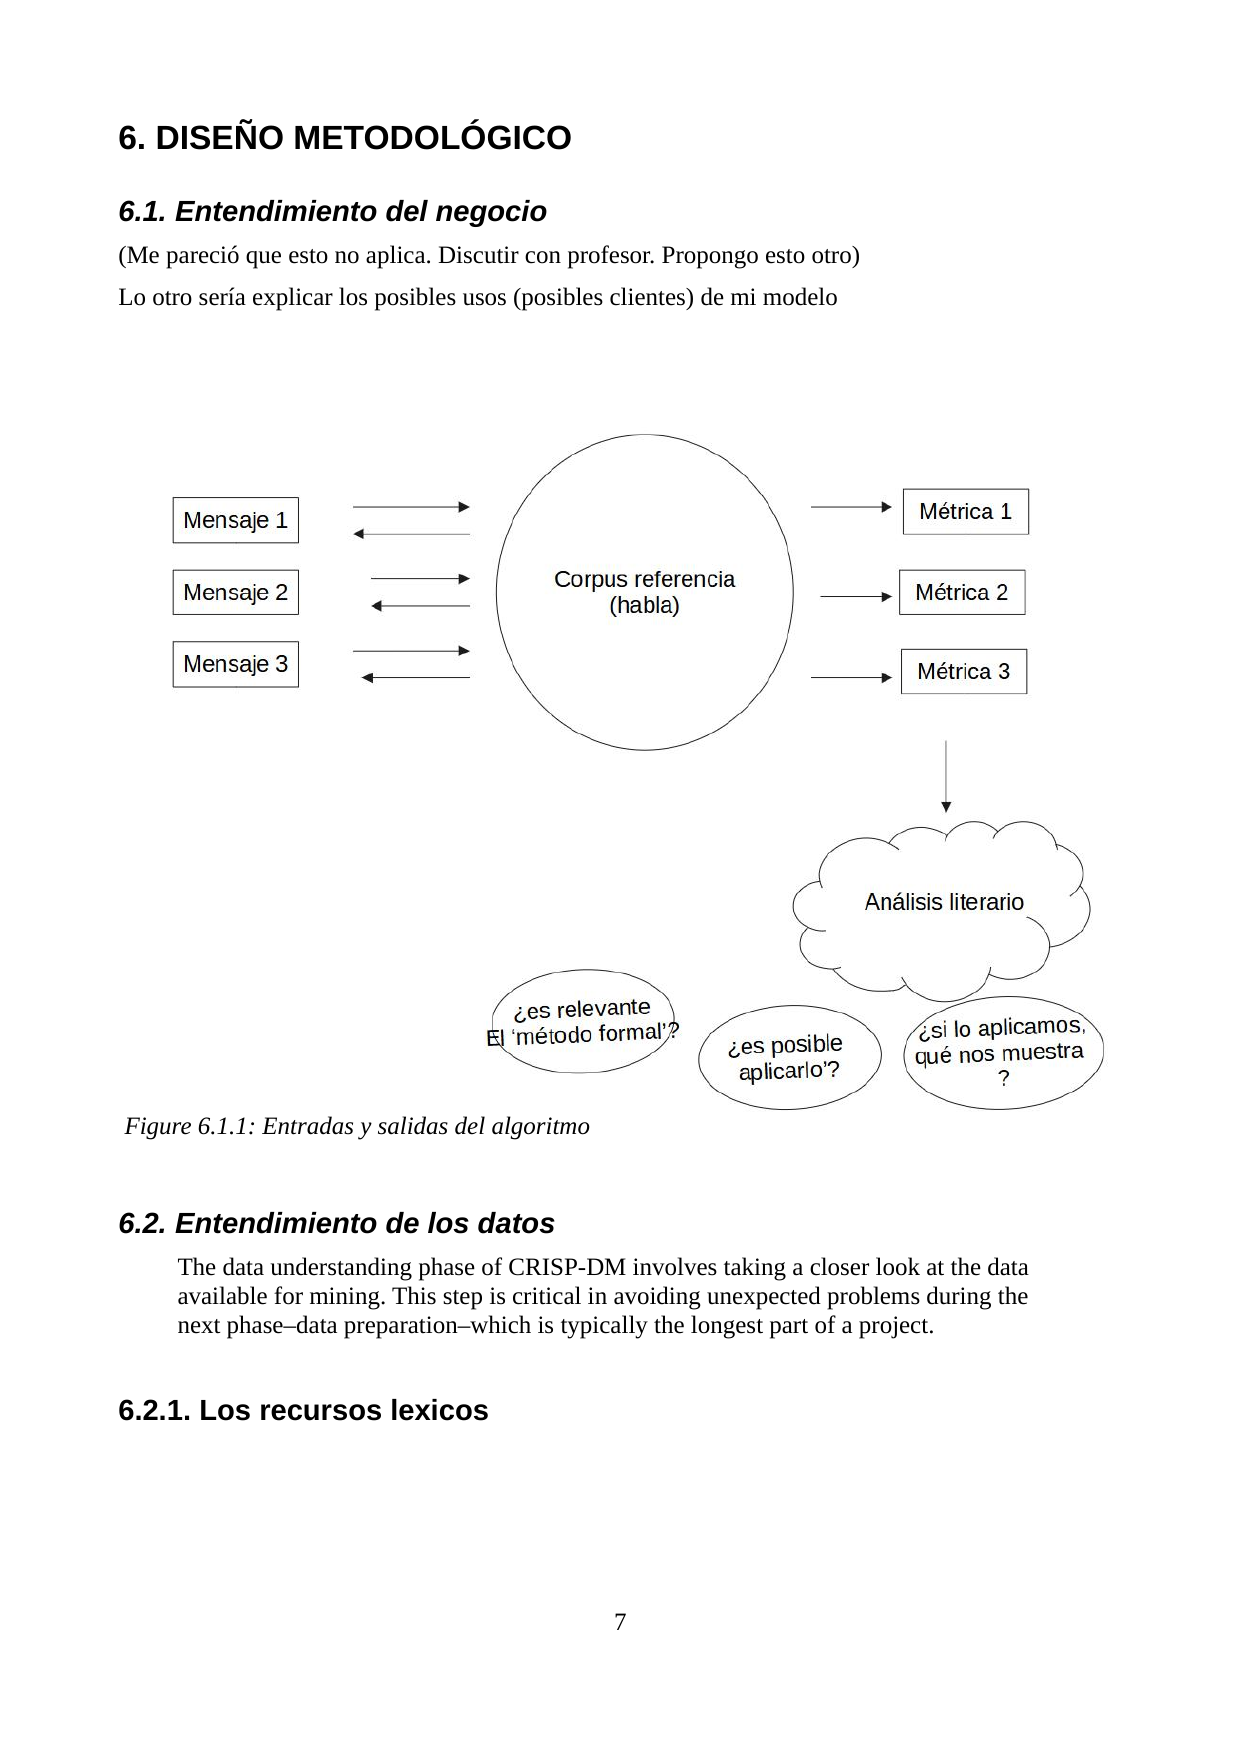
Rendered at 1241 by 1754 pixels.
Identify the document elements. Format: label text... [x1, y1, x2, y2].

text Lo otro sería explicar los posibles usos (posibles clientes) de mi modelo [118, 282, 1122, 310]
subtitle Entendimiento del negocio [118, 194, 1122, 228]
subtitle Entendimiento de los datos [118, 1206, 1122, 1240]
text The data understanding phase of CRISP-DM involves taking a closer look at the data available for mining. This step is critical in avoiding unexpected problems during the next phase–data preparation–which is typically the longest part of a project. [177, 1252, 1063, 1338]
subtitle Los recursos lexicos [118, 1393, 1122, 1427]
text (Me pareció que esto no aplica. Discutir con profesor. Propongo esto otro) [118, 240, 1122, 269]
subtitle DISEÑO METODOLÓGICO [118, 118, 1122, 157]
text Figure 6.1.1: Entradas y salidas del algoritmo [118, 1112, 1122, 1140]
